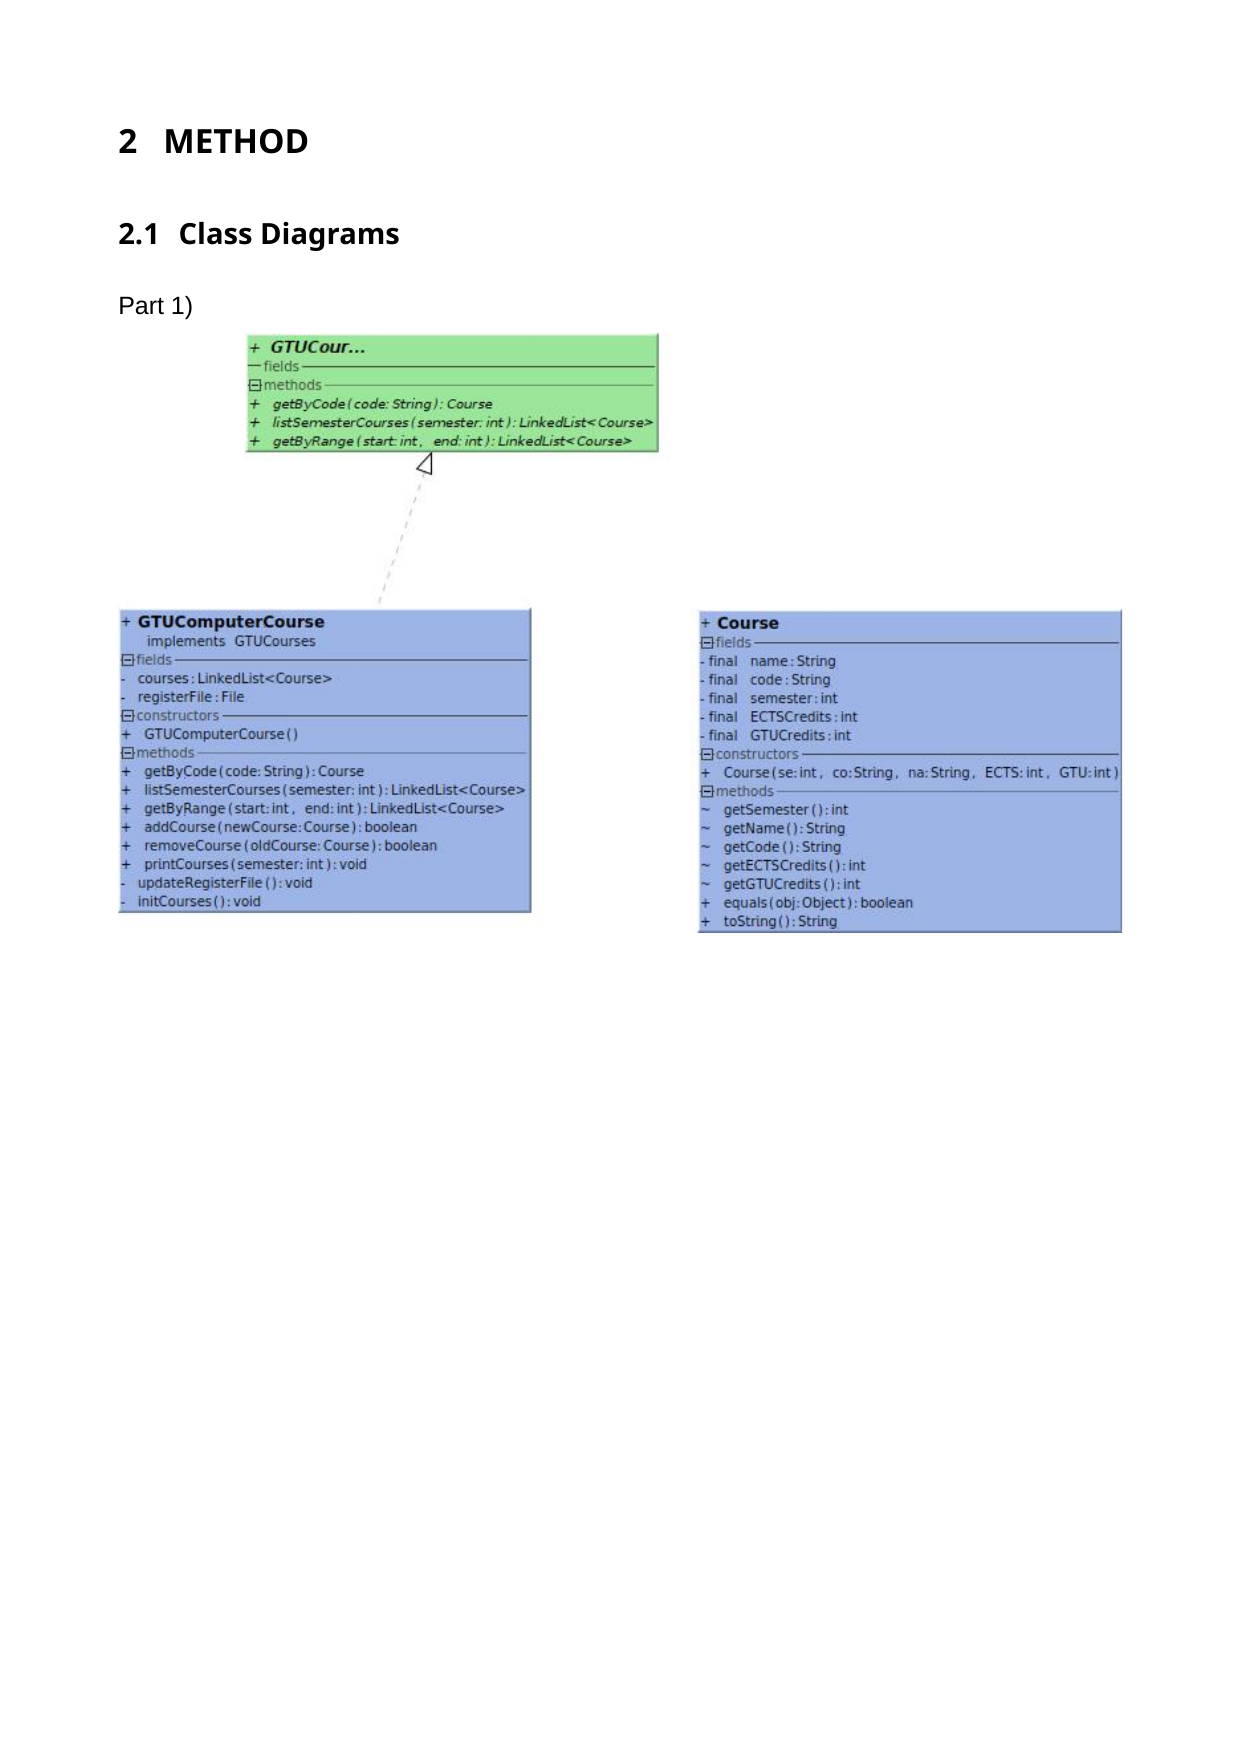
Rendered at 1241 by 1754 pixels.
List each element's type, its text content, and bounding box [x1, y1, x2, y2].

text Part 1) [118, 291, 1122, 319]
picture [118, 333, 1123, 933]
subtitle Class Diagrams [118, 213, 1122, 253]
subtitle METHOD [118, 118, 1122, 163]
